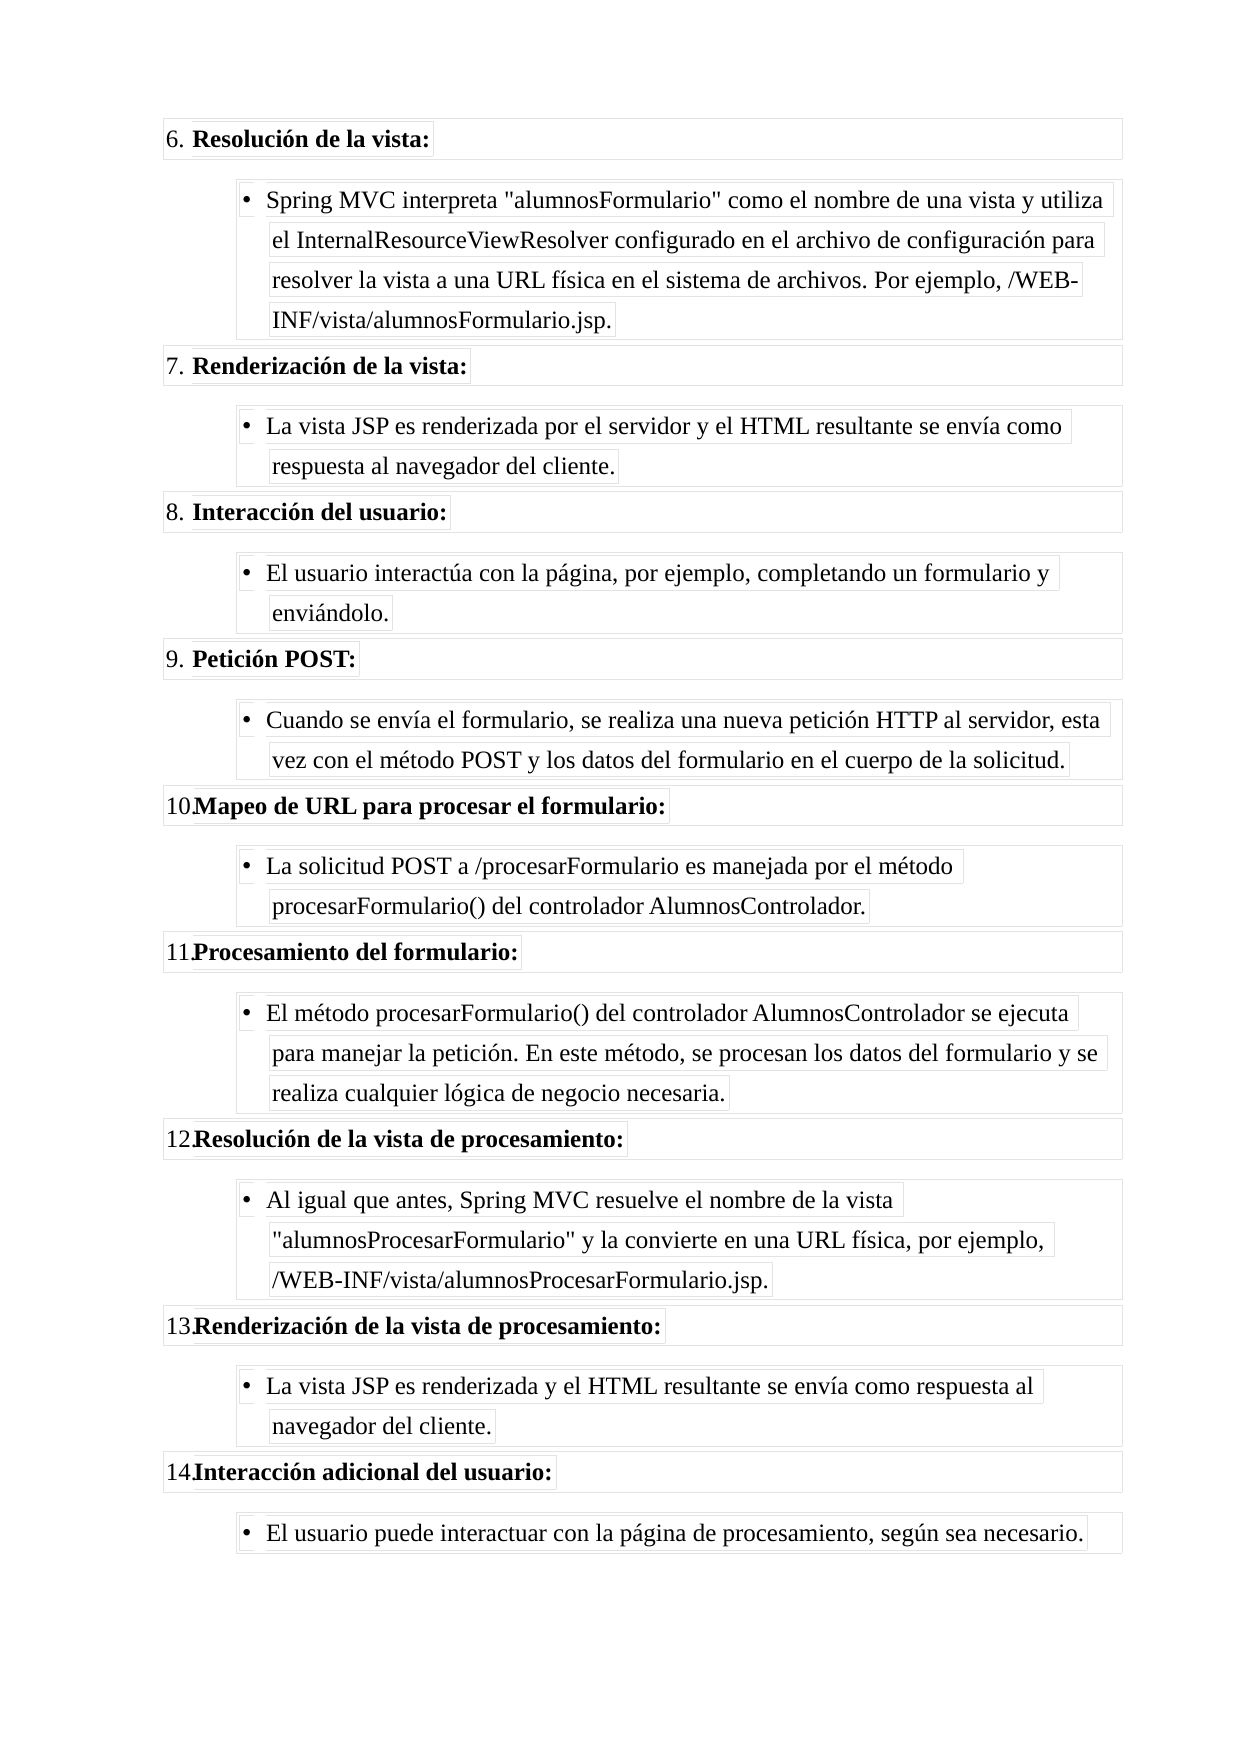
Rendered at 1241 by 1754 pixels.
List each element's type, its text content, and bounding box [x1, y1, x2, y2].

list La vista JSP es renderizada y el HTML resultante se envía como respuesta al navegador del cliente. [237, 1366, 1122, 1446]
list Spring MVC interpreta "alumnosFormulario" como el nombre de una vista y utiliza el InternalResourceViewResolver configurado en el archivo de configuración para resolver la vista a una URL física en el sistema de archivos. Por ejemplo, /WEB-INF/vista/alumnosFormulario.jsp. [237, 180, 1122, 339]
list Interacción del usuario: [164, 492, 1122, 532]
list La vista JSP es renderizada por el servidor y el HTML resultante se envía como respuesta al navegador del cliente. [237, 406, 1122, 486]
list Al igual que antes, Spring MVC resuelve el nombre de la vista "alumnosProcesarFormulario" y la convierte en una URL física, por ejemplo, /WEB-INF/vista/alumnosProcesarFormulario.jsp. [237, 1180, 1122, 1299]
list Cuando se envía el formulario, se realiza una nueva petición HTTP al servidor, esta vez con el método POST y los datos del formulario en el cuerpo de la solicitud. [237, 700, 1122, 779]
list El usuario interactúa con la página, por ejemplo, completando un formulario y enviándolo. [237, 553, 1122, 633]
list Interacción adicional del usuario: [164, 1452, 1122, 1492]
list El método procesarFormulario() del controlador AlumnosControlador se ejecuta para manejar la petición. En este método, se procesan los datos del formulario y se realiza cualquier lógica de negocio necesaria. [237, 993, 1122, 1113]
list Mapeo de URL para procesar el formulario: [164, 786, 1122, 825]
list El usuario puede interactuar con la página de procesamiento, según sea necesario. [237, 1513, 1122, 1553]
list Renderización de la vista: [164, 346, 1122, 385]
list Petición POST: [164, 639, 1122, 679]
list Resolución de la vista: [164, 119, 1122, 159]
list Resolución de la vista de procesamiento: [164, 1119, 1122, 1159]
list La solicitud POST a /procesarFormulario es manejada por el método procesarFormulario() del controlador AlumnosControlador. [237, 846, 1122, 926]
list Procesamiento del formulario: [164, 932, 1122, 972]
list Renderización de la vista de procesamiento: [164, 1306, 1122, 1345]
